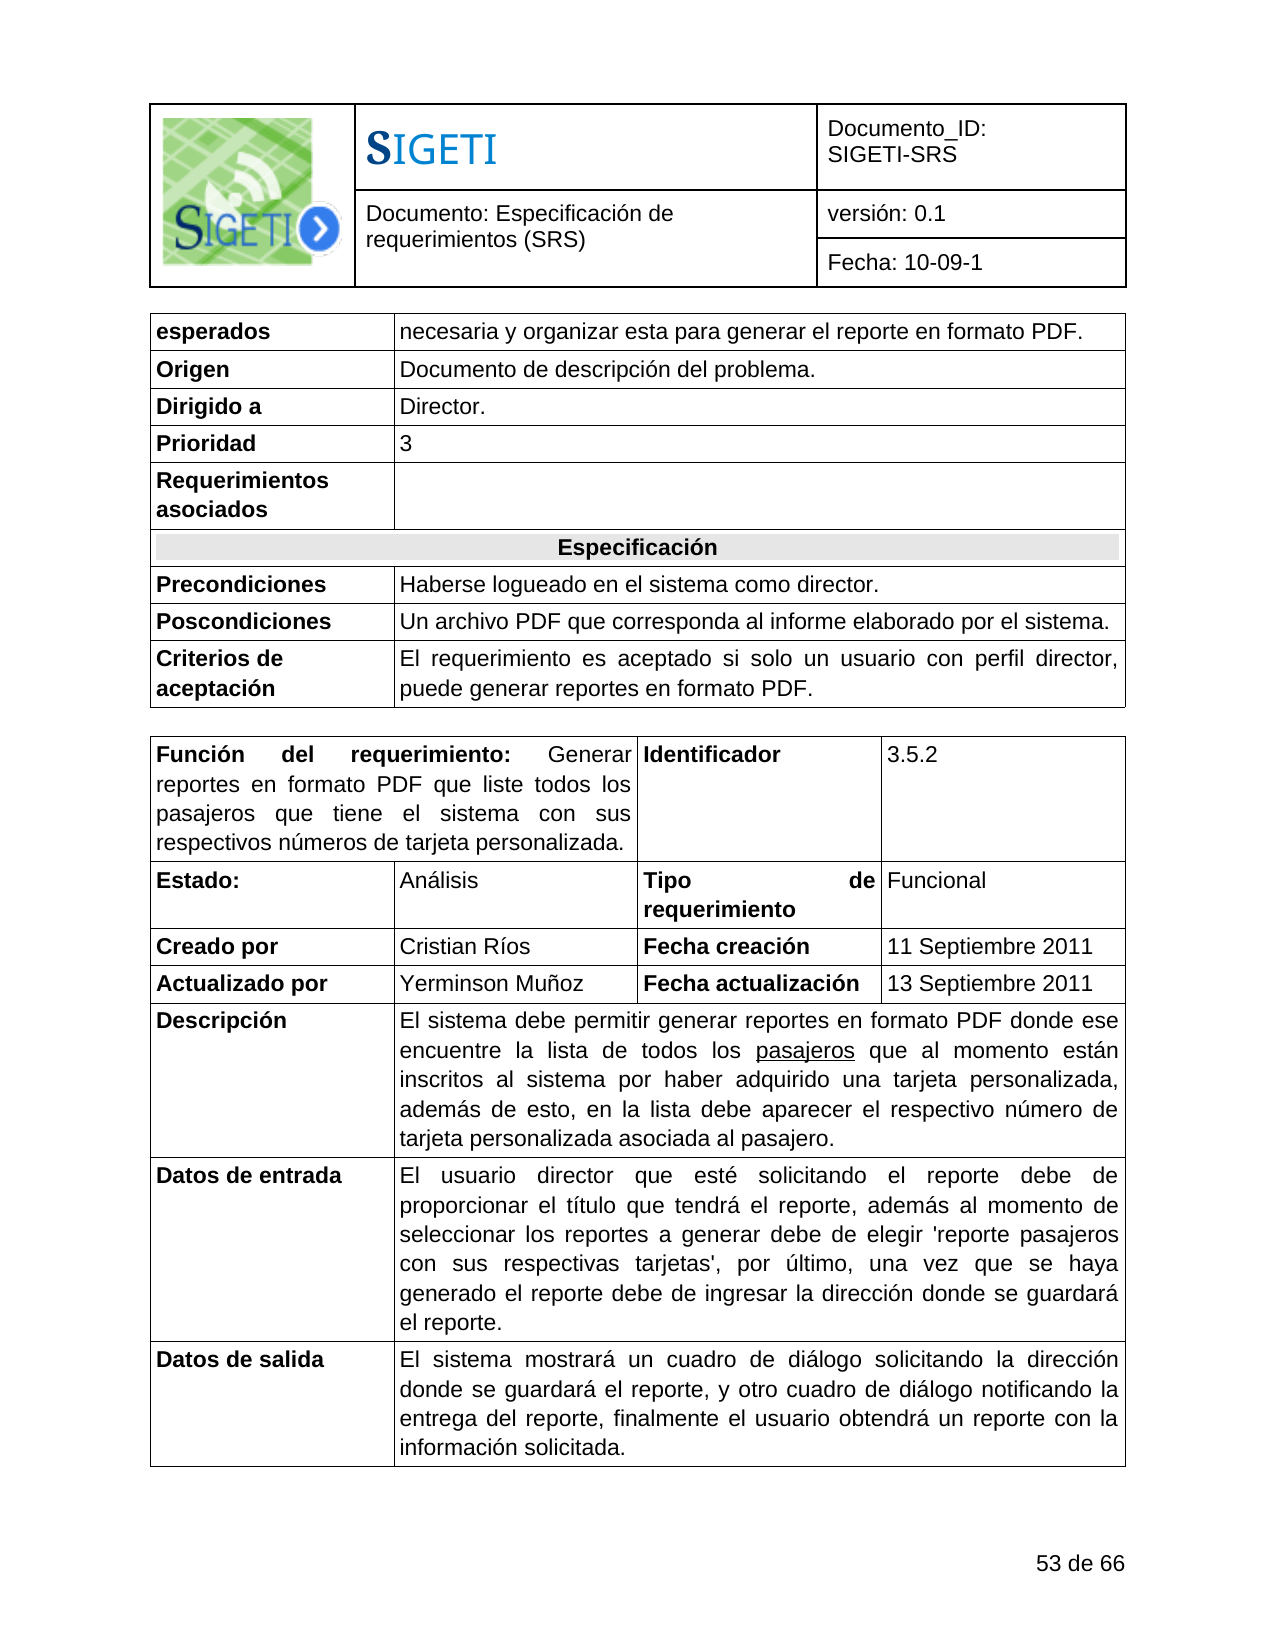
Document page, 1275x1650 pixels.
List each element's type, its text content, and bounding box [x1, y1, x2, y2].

table_cell Tipo de requerimiento [638, 862, 881, 928]
table_cell El requerimiento es aceptado si solo un usuario con perfil director, puede generar reportes en formato PDF. [395, 641, 1125, 707]
table_cell Precondiciones [151, 567, 394, 603]
table_cell necesaria y organizar esta para generar el reporte en formato PDF. [395, 314, 1125, 350]
table_cell Análisis [395, 862, 637, 928]
table_cell Yerminson Muñoz [395, 966, 637, 1002]
table_cell El usuario director que esté solicitando el reporte debe de proporcionar el título que tendrá el reporte, además al momento de seleccionar los reportes a generar debe de elegir 'reporte pasajeros con sus respectivas tarjetas', por último, una vez que se haya generado el reporte debe de ingresar la dirección donde se guardará el reporte. [395, 1158, 1125, 1341]
table_cell 13 Septiembre 2011 [882, 966, 1125, 1002]
table_cell Creado por [151, 929, 394, 965]
table_header 3.5.2 [882, 737, 1125, 861]
table_cell Fecha creación [638, 929, 881, 965]
table_header Función del requerimiento: Generar reportes en formato PDF que liste todos los pasajeros que tiene el sistema con sus respectivos números de tarjeta personalizada. [151, 737, 637, 861]
table_cell Documento de descripción del problema. [395, 351, 1125, 388]
table_cell Haberse logueado en el sistema como director. [395, 567, 1125, 603]
table_cell Un archivo PDF que corresponda al informe elaborado por el sistema. [395, 604, 1125, 640]
table_cell Prioridad [151, 426, 394, 462]
table_cell Actualizado por [151, 966, 394, 1002]
table_cell 11 Septiembre 2011 [882, 929, 1125, 965]
table_cell Descripción [151, 1004, 394, 1157]
table_cell 3 [395, 426, 1125, 462]
table_cell Dirigido a [151, 389, 394, 425]
table_cell El sistema debe permitir generar reportes en formato PDF donde ese encuentre la lista de todos los pasajeros que al momento están inscritos al sistema por haber adquirido una tarjeta personalizada, además de esto, en la lista debe aparecer el respectivo número de tarjeta personalizada asociada al pasajero. [395, 1004, 1125, 1157]
table_cell Funcional [882, 862, 1125, 928]
table_cell Datos de salida [151, 1342, 394, 1466]
table_header Identificador [638, 737, 881, 861]
table_cell esperados [151, 314, 394, 350]
table_cell Cristian Ríos [395, 929, 637, 965]
table_cell Origen [151, 351, 394, 388]
table_cell Poscondiciones [151, 604, 394, 640]
table_cell Director. [395, 389, 1125, 425]
table_cell [395, 463, 1125, 528]
table_cell Especificación [151, 530, 1125, 566]
table_cell Requerimientos asociados [151, 463, 394, 528]
table_cell Datos de entrada [151, 1158, 394, 1341]
table_cell Estado: [151, 862, 394, 928]
picture [162, 118, 343, 266]
table_cell El sistema mostrará un cuadro de diálogo solicitando la dirección donde se guardará el reporte, y otro cuadro de diálogo notificando la entrega del reporte, finalmente el usuario obtendrá un reporte con la información solicitada. [395, 1342, 1125, 1466]
table_cell Criterios de aceptación [151, 641, 394, 707]
table_cell Fecha actualización [638, 966, 881, 1002]
